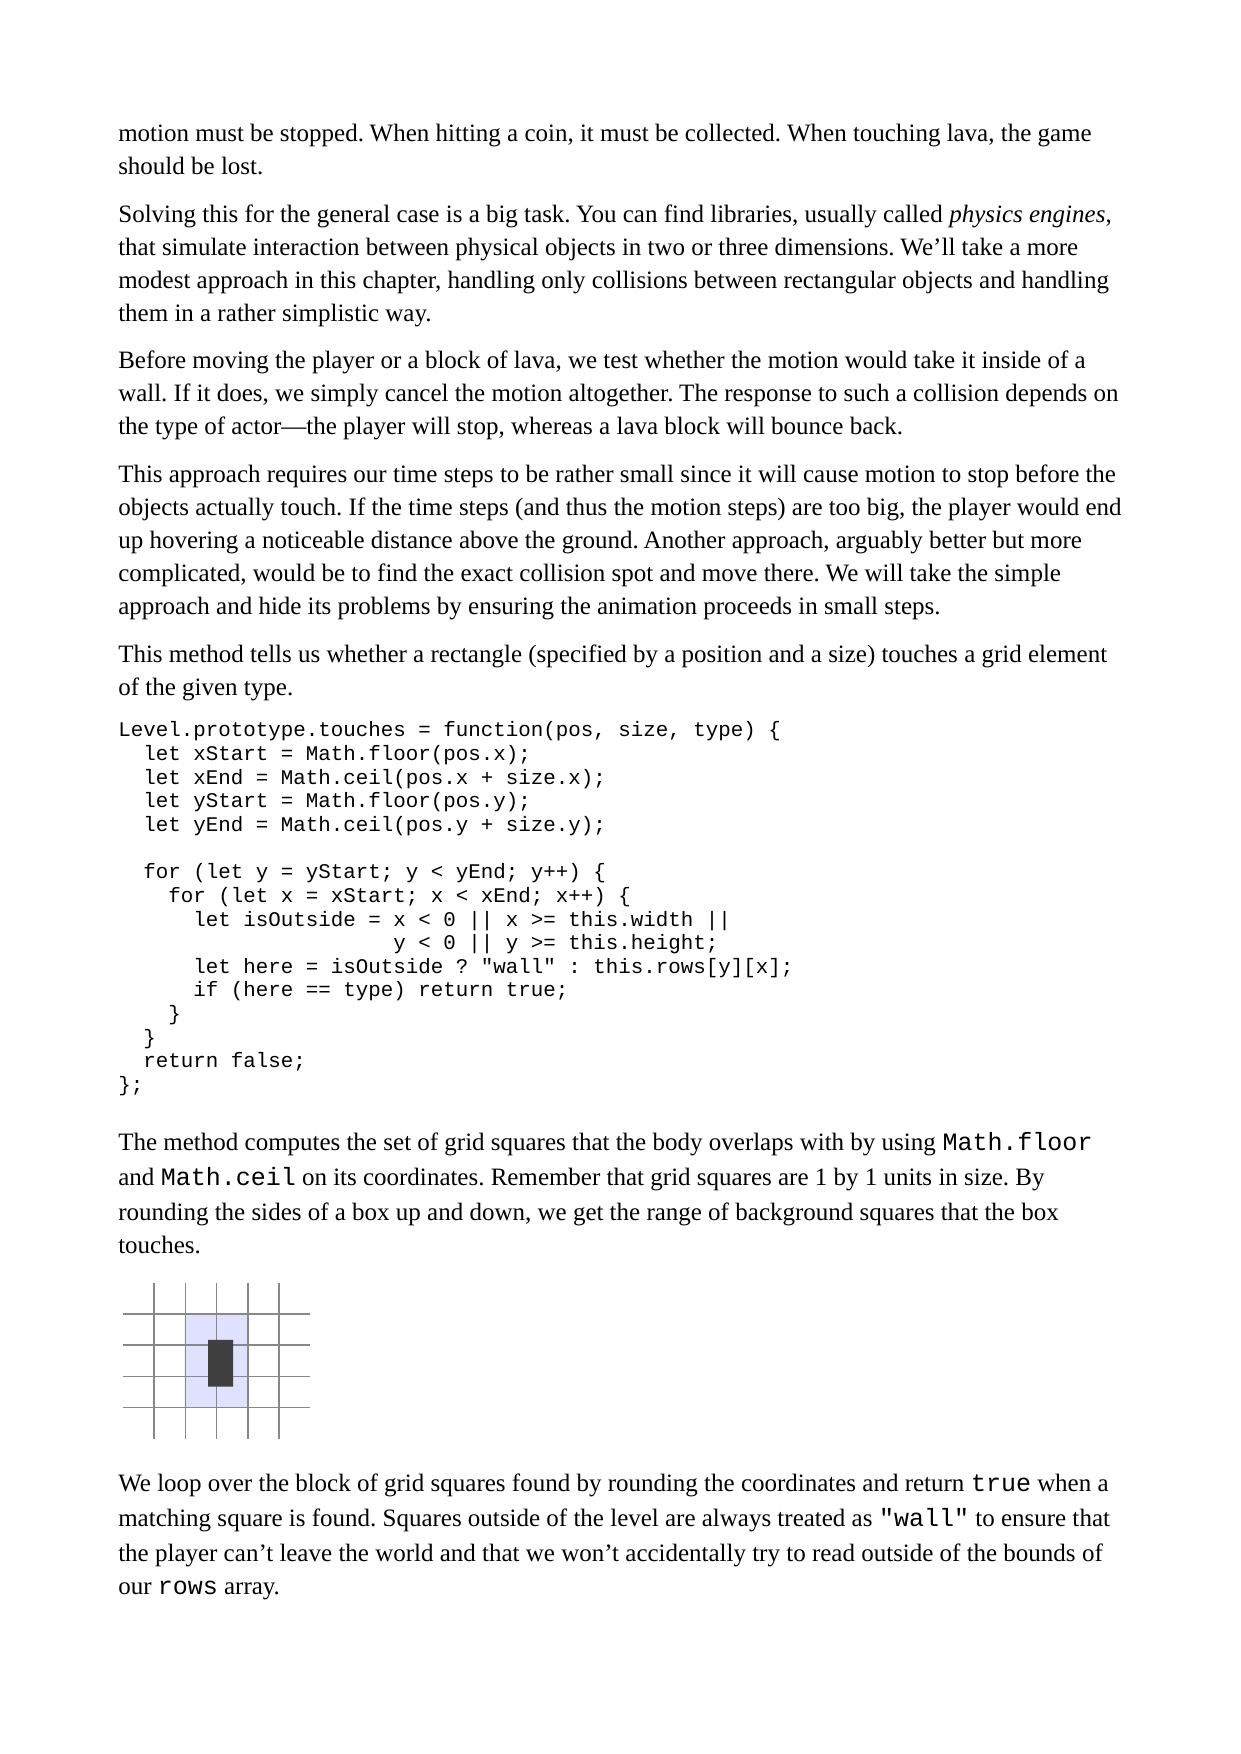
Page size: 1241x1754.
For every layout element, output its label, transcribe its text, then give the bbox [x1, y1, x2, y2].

text let isOutside = x < 0 || x >= this.width || [118, 908, 1122, 932]
text } [118, 1027, 1122, 1050]
text The method computes the set of grid squares that the body overlaps with by using Math.floor and Math.ceil on its coordinates. Remember that grid squares are 1 by 1 units in size. By rounding the sides of a box up and down, we get the range of background squares that the box touches. [118, 1127, 1122, 1259]
text } [118, 1003, 1122, 1027]
text let yStart = Math.floor(pos.y); [118, 790, 1122, 814]
text return false; [118, 1050, 1122, 1074]
text for (let y = yStart; y < yEnd; y++) { [118, 861, 1122, 885]
text Level.prototype.touches = function(pos, size, type) { [118, 719, 1122, 743]
text }; [118, 1074, 1122, 1098]
text for (let x = xStart; x < xEnd; x++) { [118, 885, 1122, 908]
text let yEnd = Math.ceil(pos.y + size.y); [118, 814, 1122, 838]
text Solving this for the general case is a big task. You can find libraries, usually called physics engines, that simulate interaction between physical objects in two or three dimensions. We’ll take a more modest approach in this chapter, handling only collisions between rectangular objects and handling them in a rather simplistic way. [118, 199, 1122, 327]
text Before moving the player or a block of lava, we test whether the motion would take it inside of a wall. If it does, we simply cancel the motion altogether. The response to such a collision depends on the type of actor—the player will stop, whereas a lava block will bounce back. [118, 345, 1122, 440]
text y < 0 || y >= this.height; [118, 932, 1122, 956]
text This method tells us whether a rectangle (specified by a position and a size) touches a grid element of the given type. [118, 639, 1122, 701]
text if (here == type) return true; [118, 979, 1122, 1003]
text let xStart = Math.floor(pos.x); [118, 743, 1122, 767]
text motion must be stopped. When hitting a coin, it must be collected. When touching lava, the game should be lost. [118, 118, 1122, 180]
text let here = isOutside ? "wall" : this.rows[y][x]; [118, 956, 1122, 979]
text let xEnd = Math.ceil(pos.x + size.x); [118, 767, 1122, 790]
text This approach requires our time steps to be rather small since it will cause motion to stop before the objects actually touch. If the time steps (and thus the motion steps) are too big, the player would end up hovering a noticeable distance above the ground. Another approach, arguably better but more complicated, would be to find the exact collision spot and move there. We will take the simple approach and hide its problems by ensuring the animation proceeds in small steps. [118, 459, 1122, 620]
text We loop over the block of grid squares found by rounding the coordinates and return true when a matching square is found. Squares outside of the level are always treated as "wall" to ensure that the player can’t leave the world and that we won’t accidentally try to read outside of the bounds of our rows array. [118, 1468, 1122, 1602]
